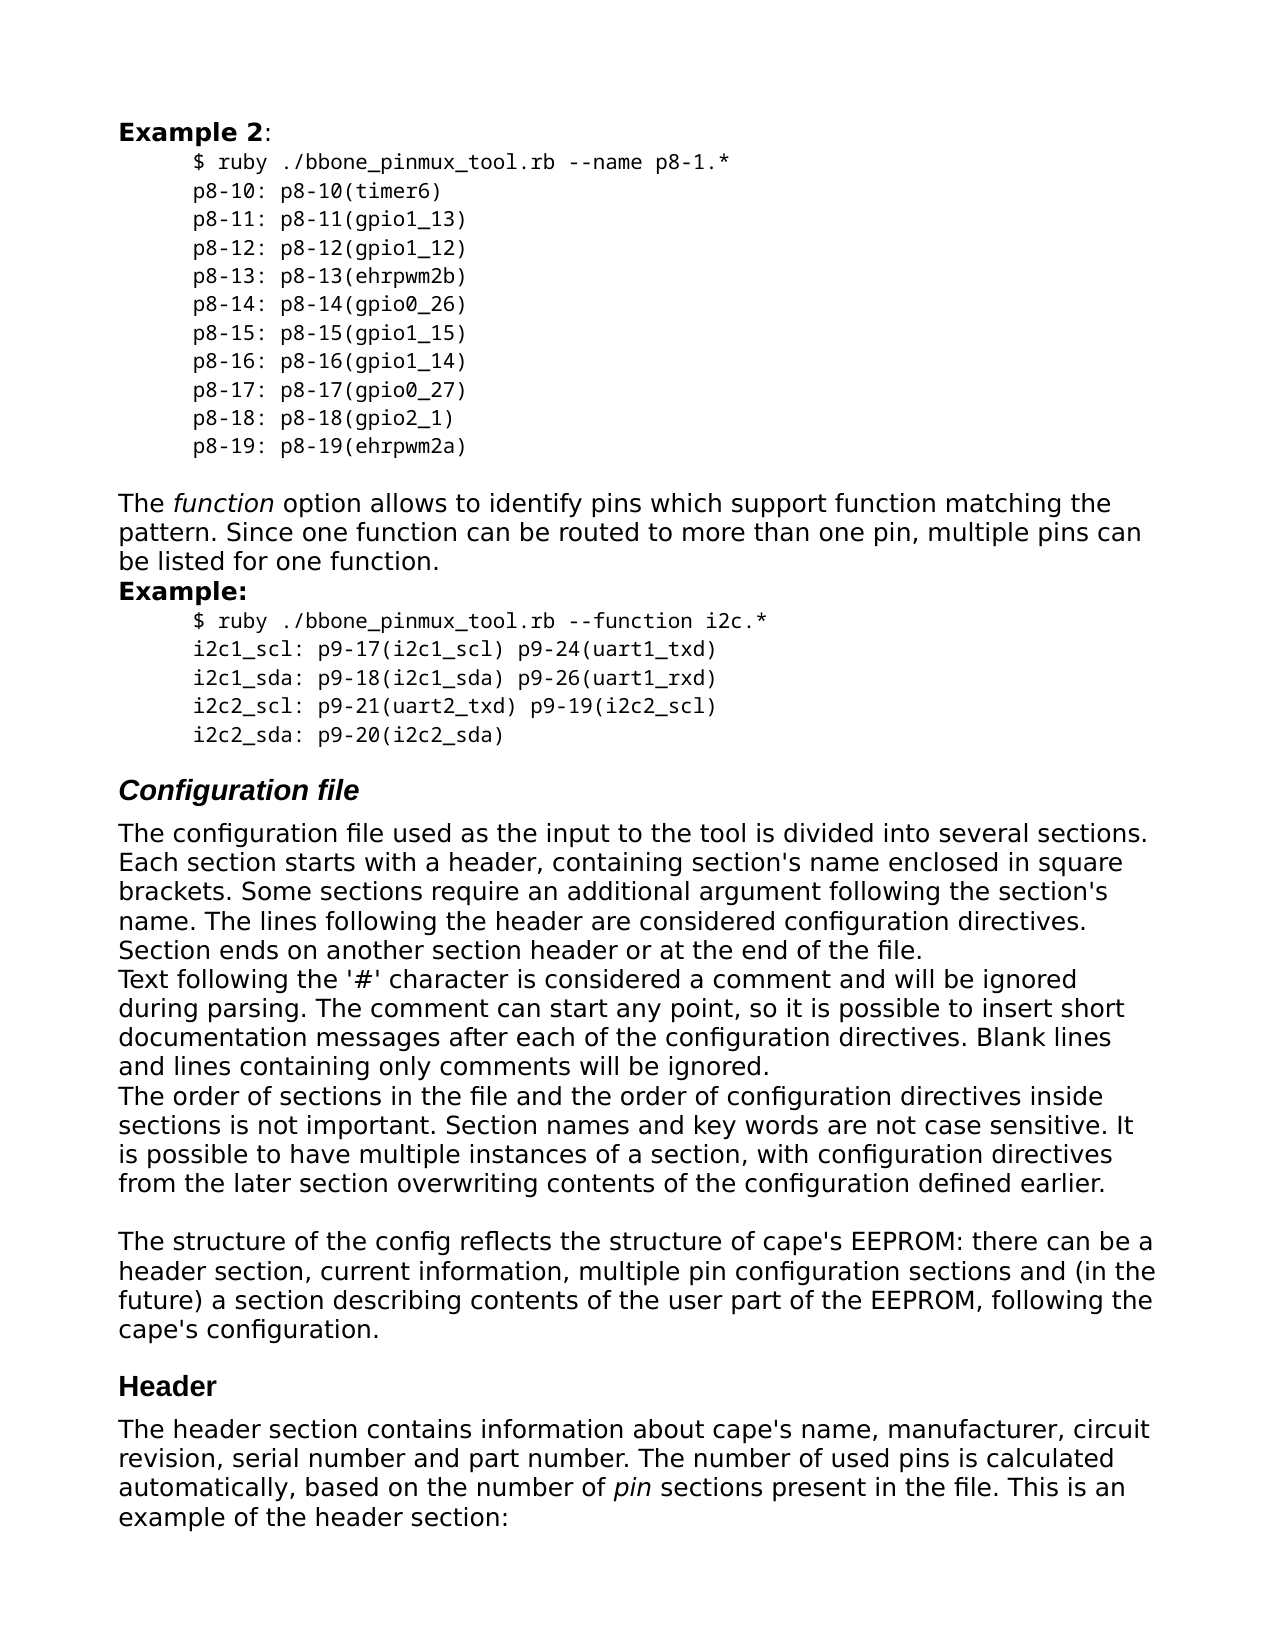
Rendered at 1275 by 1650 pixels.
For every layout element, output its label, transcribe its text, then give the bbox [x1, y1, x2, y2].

text p8-16: p8-16(gpio1_14) [193, 346, 1157, 375]
text p8-10: p8-10(timer6) [193, 176, 1157, 204]
text $ ruby ./bbone_pinmux_tool.rb --function i2c.* [193, 606, 1157, 634]
text p8-15: p8-15(gpio1_15) [193, 318, 1157, 346]
subtitle Header [118, 1369, 1157, 1403]
text p8-19: p8-19(ehrpwm2a) [193, 432, 1157, 460]
text i2c2_scl: p9-21(uart2_txd) p9-19(i2c2_scl) [193, 691, 1157, 720]
text p8-13: p8-13(ehrpwm2b) [193, 261, 1157, 289]
text i2c1_scl: p9-17(i2c1_scl) p9-24(uart1_txd) [193, 634, 1157, 663]
text Example 2: [118, 118, 1157, 147]
text The structure of the config reflects the structure of cape's EEPROM: there can be a header section, current information, multiple pin configuration sections and (in the future) a section describing contents of the user part of the EEPROM, following the cape's configuration. [118, 1227, 1157, 1344]
text i2c1_sda: p9-18(i2c1_sda) p9-26(uart1_rxd) [193, 663, 1157, 691]
text Example: [118, 577, 1157, 606]
text p8-11: p8-11(gpio1_13) [193, 204, 1157, 233]
text i2c2_sda: p9-20(i2c2_sda) [193, 720, 1157, 748]
text p8-14: p8-14(gpio0_26) [193, 289, 1157, 318]
text The order of sections in the file and the order of configuration directives inside sections is not important. Section names and key words are not case sensitive. It is possible to have multiple instances of a section, with configuration directives from the later section overwriting contents of the configuration defined earlier. [118, 1082, 1157, 1198]
text The configuration file used as the input to the tool is divided into several sections. Each section starts with a header, containing section's name enclosed in square brackets. Some sections require an additional argument following the section's name. The lines following the header are considered configuration directives. Section ends on another section header or at the end of the file. [118, 819, 1157, 965]
text Text following the '#' character is considered a comment and will be ignored during parsing. The comment can start any point, so it is possible to insert short documentation messages after each of the configuration directives. Blank lines and lines containing only comments will be ignored. [118, 965, 1157, 1082]
text The function option allows to identify pins which support function matching the pattern. Since one function can be routed to more than one pin, multiple pins can be listed for one function. [118, 489, 1157, 577]
subtitle Configuration file [118, 773, 1157, 807]
text $ ruby ./bbone_pinmux_tool.rb --name p8-1.* [193, 147, 1157, 176]
text p8-17: p8-17(gpio0_27) [193, 375, 1157, 403]
text p8-12: p8-12(gpio1_12) [193, 233, 1157, 261]
text p8-18: p8-18(gpio2_1) [193, 403, 1157, 432]
text The header section contains information about cape's name, manufacturer, circuit revision, serial number and part number. The number of used pins is calculated automatically, based on the number of pin sections present in the file. This is an example of the header section: [118, 1415, 1157, 1532]
